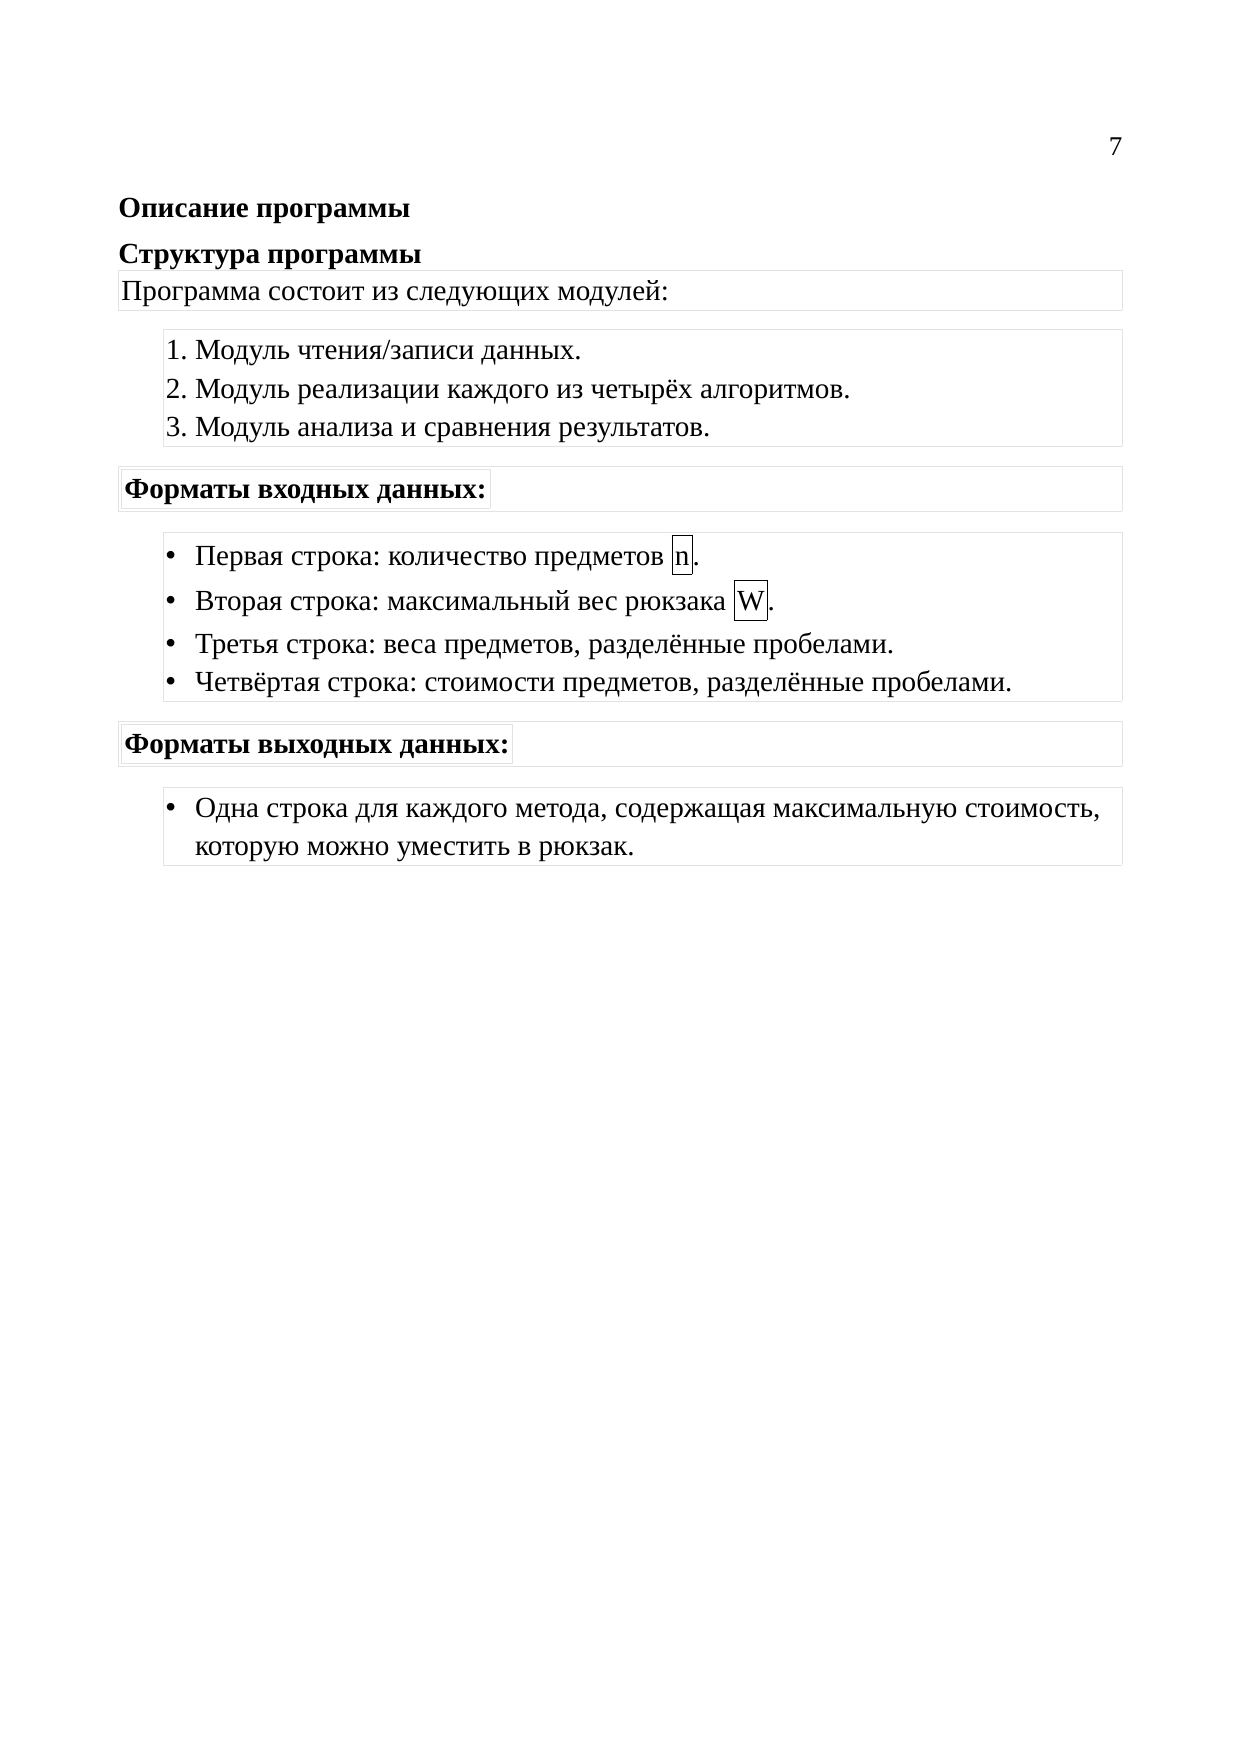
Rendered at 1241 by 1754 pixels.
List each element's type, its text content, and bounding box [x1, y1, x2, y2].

list Четвёртая строка: стоимости предметов, разделённые пробелами. [164, 661, 1122, 701]
list Модуль чтения/записи данных. [164, 330, 1122, 366]
list Вторая строка: максимальный вес рюкзака W. [164, 577, 1122, 620]
text Программа состоит из следующих модулей: [119, 271, 1122, 310]
list Третья строка: веса предметов, разделённые пробелами. [164, 623, 1122, 659]
list Одна строка для каждого метода, содержащая максимальную стоимость, которую можно уместить в рюкзак. [164, 788, 1122, 865]
text Структура программы [118, 237, 1122, 270]
text Форматы входных данных: [119, 467, 1122, 511]
list Первая строка: количество предметов n. [164, 533, 1122, 574]
list Модуль анализа и сравнения результатов. [164, 406, 1122, 446]
list Модуль реализации каждого из четырёх алгоритмов. [164, 368, 1122, 404]
text Форматы выходных данных: [119, 722, 1122, 766]
subtitle Описание программы [118, 191, 1122, 224]
